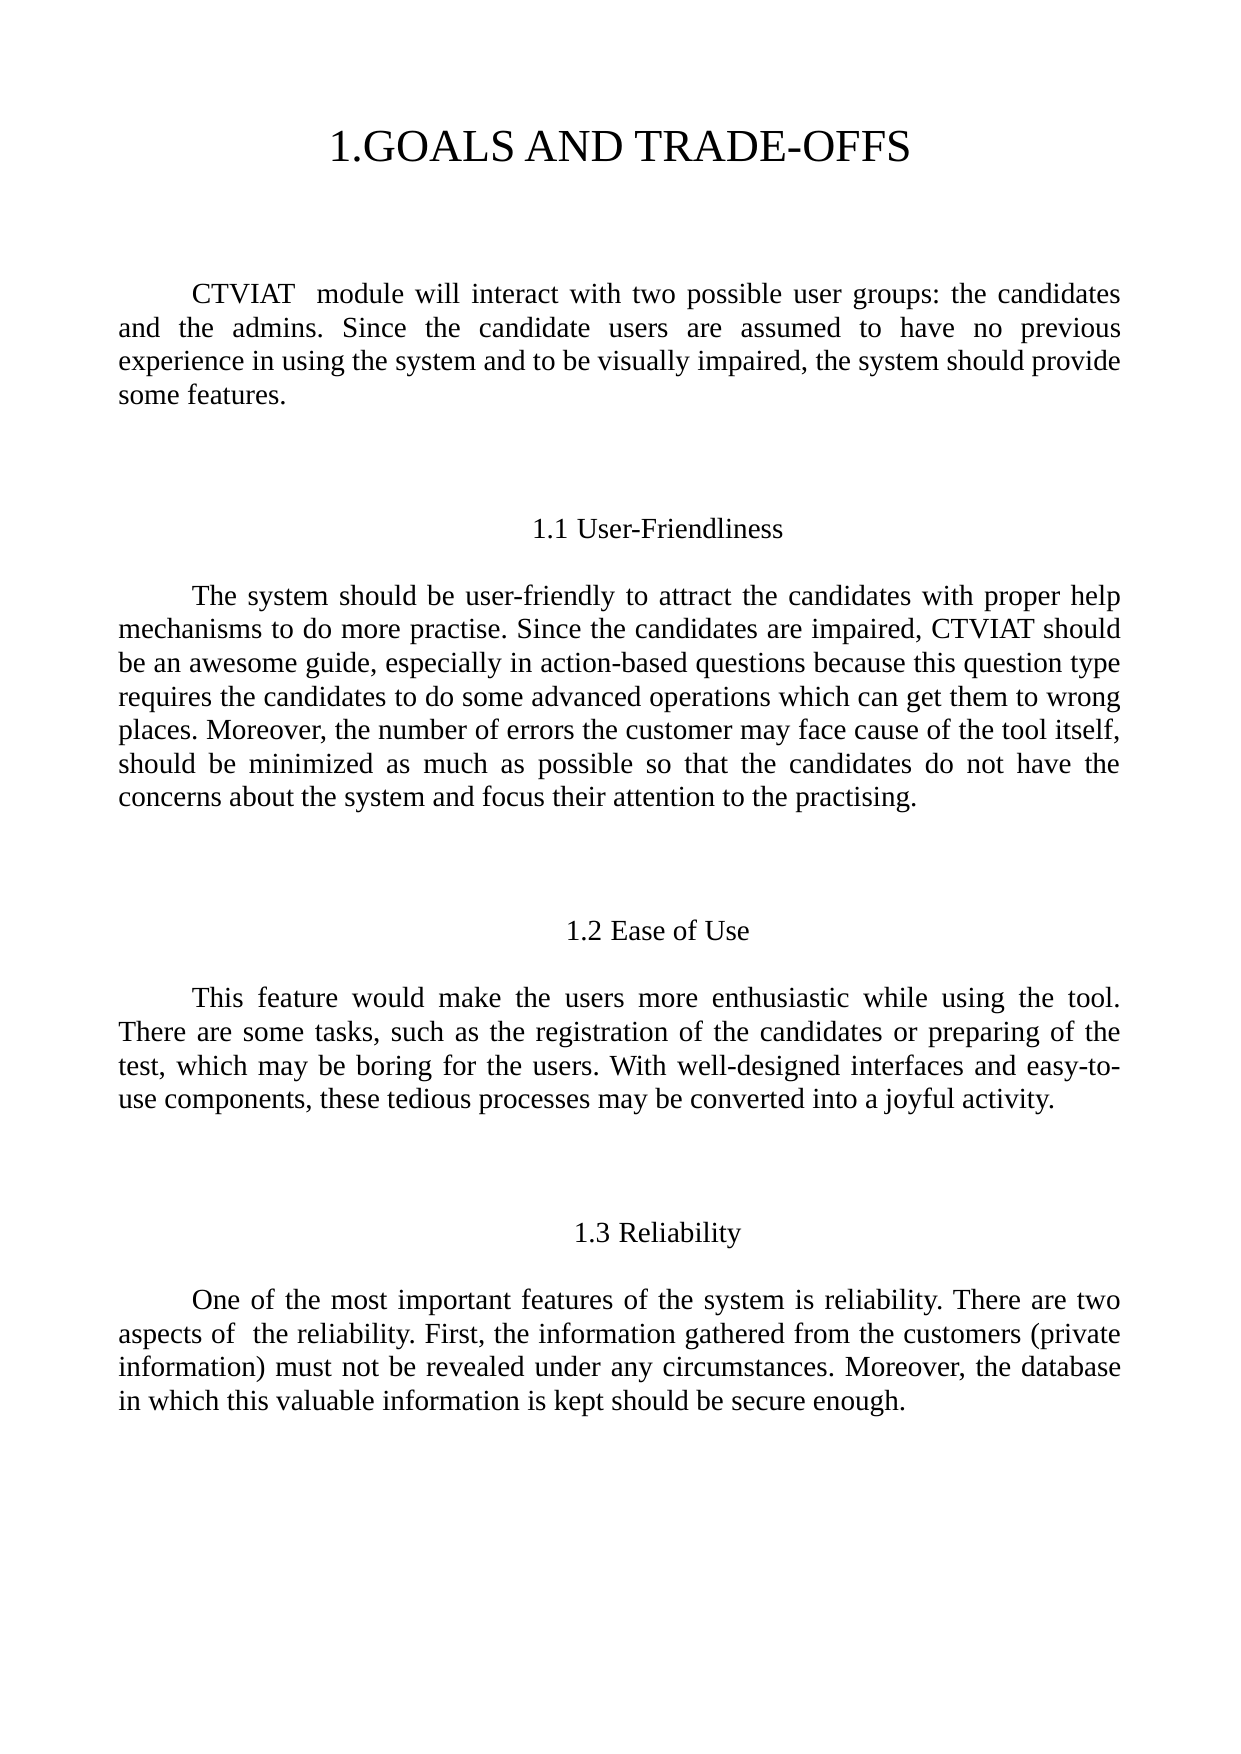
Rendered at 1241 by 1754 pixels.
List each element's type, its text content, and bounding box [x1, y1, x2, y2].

list Reliability [193, 1215, 1122, 1249]
text One of the most important features of the system is reliability. There are two aspects of the reliability. First, the information gathered from the customers (private information) must not be revealed under any circumstances. Moreover, the database in which this valuable information is kept should be secure enough. [118, 1282, 1122, 1417]
text 1.GOALS AND TRADE-OFFS [118, 118, 1122, 171]
text CTVIAT module will interact with two possible user groups: the candidates and the admins. Since the candidate users are assumed to have no previous experience in using the system and to be visually impaired, the system should provide some features. [118, 276, 1122, 410]
list User-Friendliness [193, 511, 1122, 544]
text The system should be user-friendly to attract the candidates with proper help mechanisms to do more practise. Since the candidates are impaired, CTVIAT should be an awesome guide, especially in action-based questions because this question type requires the candidates to do some advanced operations which can get them to wrong places. Moreover, the number of errors the customer may face cause of the tool itself, should be minimized as much as possible so that the candidates do not have the concerns about the system and focus their attention to the practising. [118, 578, 1122, 813]
list Ease of Use [193, 913, 1122, 947]
text This feature would make the users more enthusiastic while using the tool. There are some tasks, such as the registration of the candidates or preparing of the test, which may be boring for the users. With well-designed interfaces and easy-to-use components, these tedious processes may be converted into a joyful activity. [118, 981, 1122, 1115]
